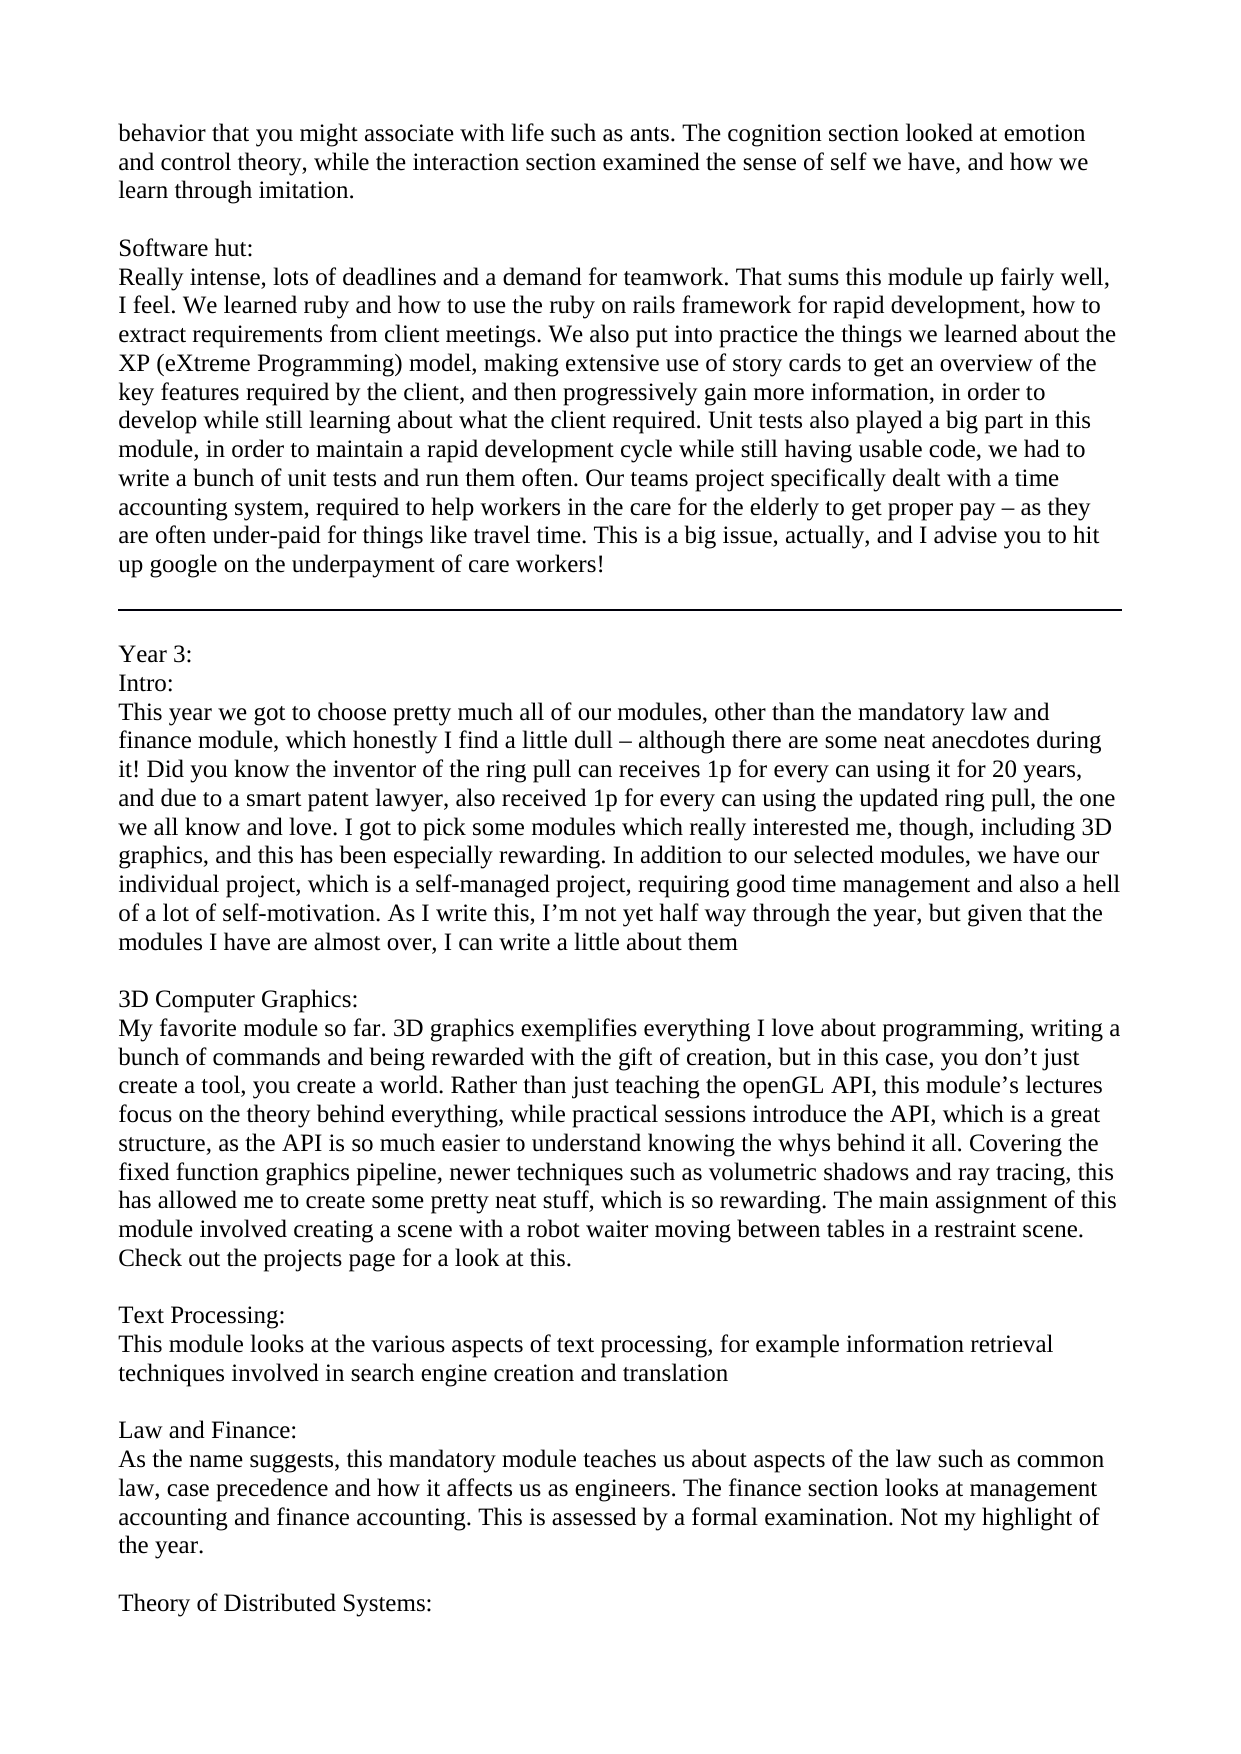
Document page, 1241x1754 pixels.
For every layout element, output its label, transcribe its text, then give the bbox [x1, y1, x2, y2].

text Software hut: [118, 233, 1122, 262]
text 3D Computer Graphics: [118, 984, 1122, 1013]
text Text Processing: [118, 1301, 1122, 1329]
text Year 3: [118, 639, 1122, 668]
text Intro: [118, 668, 1122, 697]
text Theory of Distributed Systems: [118, 1588, 1122, 1617]
text behavior that you might associate with life such as ants. The cognition section looked at emotion and control theory, while the interaction section examined the sense of self we have, and how we learn through imitation. [118, 118, 1122, 204]
text Really intense, lots of deadlines and a demand for teamwork. That sums this module up fairly well, I feel. We learned ruby and how to use the ruby on rails framework for rapid development, how to extract requirements from client meetings. We also put into practice the things we learned about the XP (eXtreme Programming) model, making extensive use of story cards to get an overview of the key features required by the client, and then progressively gain more information, in order to develop while still learning about what the client required. Unit tests also played a big part in this module, in order to maintain a rapid development cycle while still having usable code, we had to write a bunch of unit tests and run them often. Our teams project specifically dealt with a time accounting system, required to help workers in the care for the elderly to get proper pay – as they are often under-paid for things like travel time. This is a big issue, actually, and I advise you to hit up google on the underpayment of care workers! [118, 262, 1122, 578]
text My favorite module so far. 3D graphics exemplifies everything I love about programming, writing a bunch of commands and being rewarded with the gift of creation, but in this case, you don’t just create a tool, you create a world. Rather than just teaching the openGL API, this module’s lectures focus on the theory behind everything, while practical sessions introduce the API, which is a great structure, as the API is so much easier to understand knowing the whys behind it all. Covering the fixed function graphics pipeline, newer techniques such as volumetric shadows and ray tracing, this has allowed me to create some pretty neat stuff, which is so rewarding. The main assignment of this module involved creating a scene with a robot waiter moving between tables in a restraint scene. Check out the projects page for a look at this. [118, 1013, 1122, 1272]
text This year we got to choose pretty much all of our modules, other than the mandatory law and finance module, which honestly I find a little dull – although there are some neat anecdotes during it! Did you know the inventor of the ring pull can receives 1p for every can using it for 20 years, and due to a smart patent lawyer, also received 1p for every can using the updated ring pull, the one we all know and love. I got to pick some modules which really interested me, though, including 3D graphics, and this has been especially rewarding. In addition to our selected modules, we have our individual project, which is a self-managed project, requiring good time management and also a hell of a lot of self-motivation. As I write this, I’m not yet half way through the year, but given that the modules I have are almost over, I can write a little about them [118, 697, 1122, 956]
text This module looks at the various aspects of text processing, for example information retrieval techniques involved in search engine creation and translation [118, 1329, 1122, 1387]
text As the name suggests, this mandatory module teaches us about aspects of the law such as common law, case precedence and how it affects us as engineers. The finance section looks at management accounting and finance accounting. This is assessed by a formal examination. Not my highlight of the year. [118, 1444, 1122, 1559]
text Law and Finance: [118, 1416, 1122, 1444]
